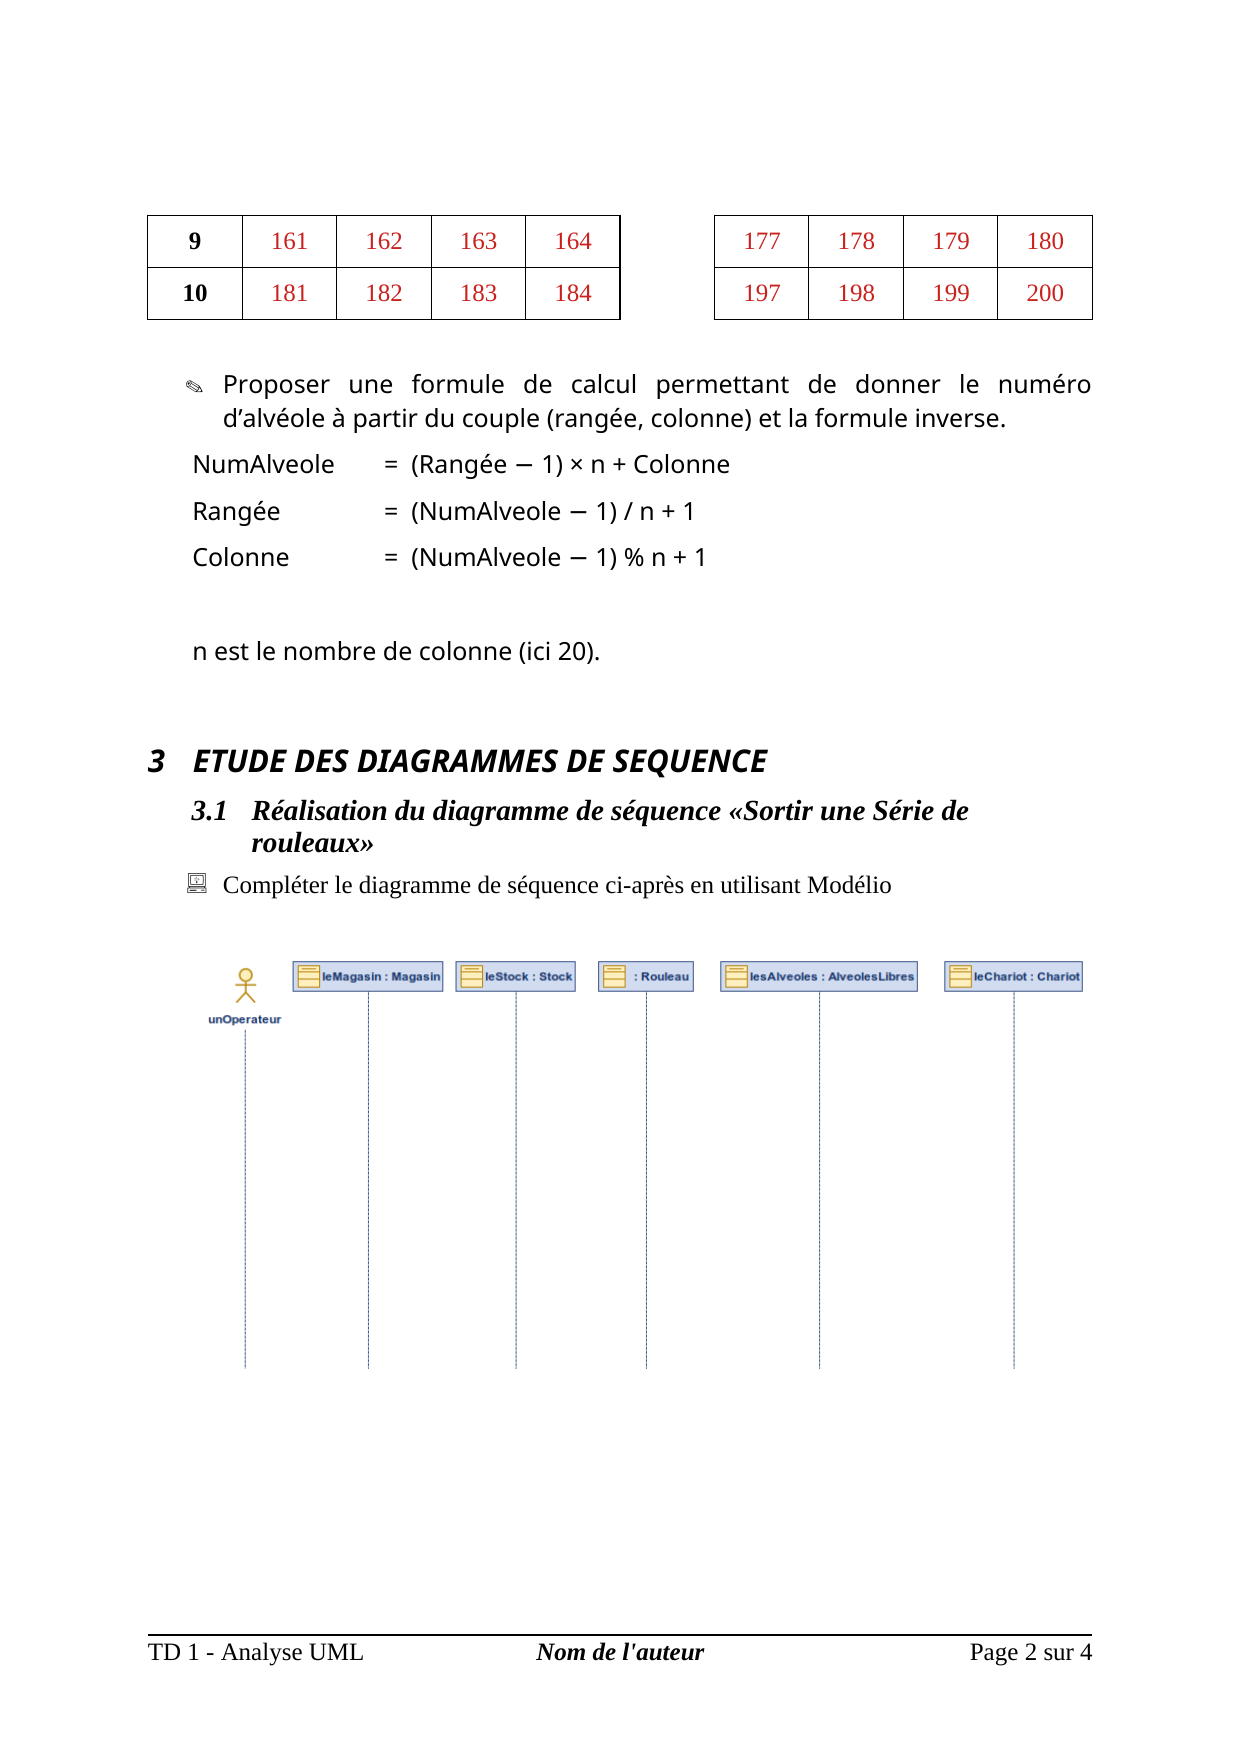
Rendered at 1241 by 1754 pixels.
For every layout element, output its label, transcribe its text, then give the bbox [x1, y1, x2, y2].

table_cell 10 [148, 268, 242, 319]
table_cell 200 [998, 268, 1092, 319]
table_cell [526, 163, 620, 214]
text Rangée = (NumAlveole − 1) / n + 1 [192, 493, 1092, 527]
picture [147, 951, 1093, 1379]
table_cell 183 [432, 268, 525, 319]
table_cell 162 [337, 216, 431, 267]
table_cell [715, 163, 809, 214]
table_cell 184 [526, 268, 619, 319]
table_cell 9 [148, 216, 242, 267]
table_cell 197 [715, 268, 808, 319]
table_cell [621, 215, 714, 267]
table_cell 179 [904, 216, 997, 267]
table_cell [621, 267, 714, 319]
table_cell [620, 163, 714, 214]
table_cell 199 [904, 268, 997, 319]
table_cell 161 [243, 216, 336, 267]
table_cell [148, 163, 242, 214]
text NumAlveole = (Rangée − 1) × n + Colonne [192, 447, 1092, 481]
table_cell 178 [809, 216, 903, 267]
table_cell 198 [809, 268, 903, 319]
list Proposer une formule de calcul permettant de donner le numéro d’alvéole à partir du couple (rangée, colonne) et la formule inverse. [185, 366, 1092, 434]
table_cell [904, 163, 998, 214]
table_cell [242, 163, 337, 214]
table_cell 180 [998, 216, 1092, 267]
table_cell [431, 163, 526, 214]
table_cell 163 [432, 216, 525, 267]
subtitle Etude des diagrammes de sequence [148, 739, 1092, 781]
table_cell [337, 163, 431, 214]
list Compléter le diagramme de séquence ci-après en utilisant Modélio [185, 871, 1092, 899]
subtitle Réalisation du diagramme de séquence «Sortir une Série de rouleaux» [191, 794, 1092, 858]
table_cell 164 [526, 216, 619, 267]
table_cell 182 [337, 268, 431, 319]
table_cell [809, 163, 903, 214]
text Colonne = (NumAlveole − 1) % n + 1 [192, 540, 1092, 574]
text n est le nombre de colonne (ici 20). [192, 633, 1092, 667]
table_cell [998, 163, 1092, 214]
table_cell 177 [715, 216, 808, 267]
table_cell 181 [243, 268, 336, 319]
